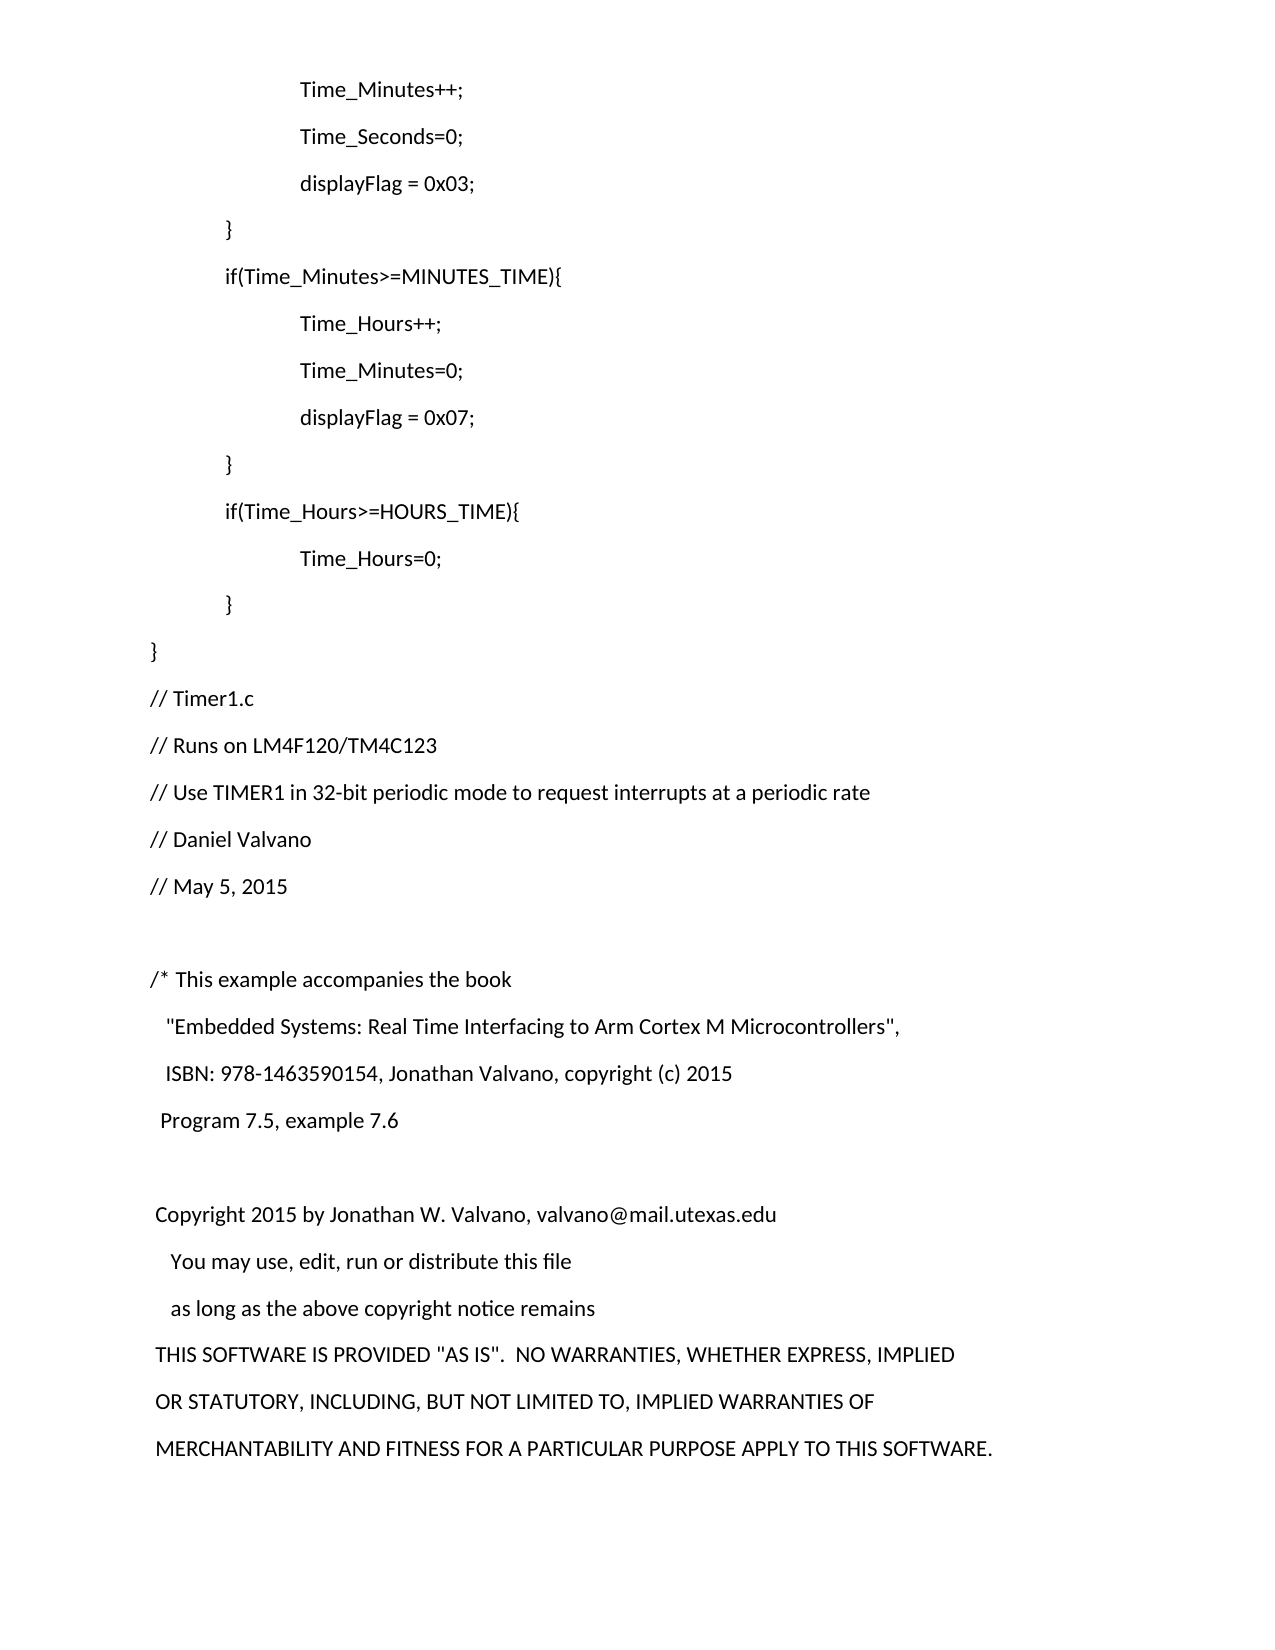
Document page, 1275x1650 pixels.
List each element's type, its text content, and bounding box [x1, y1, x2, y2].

text OR STATUTORY, INCLUDING, BUT NOT LIMITED TO, IMPLIED WARRANTIES OF [150, 1387, 1125, 1416]
text THIS SOFTWARE IS PROVIDED "AS IS". NO WARRANTIES, WHETHER EXPRESS, IMPLIED [150, 1341, 1125, 1369]
text Program 7.5, example 7.6 [150, 1106, 1125, 1134]
text MERCHANTABILITY AND FITNESS FOR A PARTICULAR PURPOSE APPLY TO THIS SOFTWARE. [150, 1434, 1125, 1462]
text } [150, 450, 1125, 478]
text // May 5, 2015 [150, 872, 1125, 900]
text Time_Minutes++; [150, 75, 1125, 103]
text "Embedded Systems: Real Time Interfacing to Arm Cortex M Microcontrollers", [150, 1012, 1125, 1041]
text } [150, 591, 1125, 619]
text if(Time_Hours>=HOURS_TIME){ [150, 497, 1125, 525]
text displayFlag = 0x07; [150, 403, 1125, 431]
text Time_Hours++; [150, 309, 1125, 337]
text // Use TIMER1 in 32-bit periodic mode to request interrupts at a periodic rate [150, 778, 1125, 806]
text if(Time_Minutes>=MINUTES_TIME){ [150, 262, 1125, 291]
text Copyright 2015 by Jonathan W. Valvano, valvano@mail.utexas.edu [150, 1200, 1125, 1228]
text displayFlag = 0x03; [150, 169, 1125, 197]
text // Runs on LM4F120/TM4C123 [150, 731, 1125, 759]
text Time_Seconds=0; [150, 122, 1125, 150]
text ISBN: 978-1463590154, Jonathan Valvano, copyright (c) 2015 [150, 1059, 1125, 1087]
text } [150, 637, 1125, 666]
text // Daniel Valvano [150, 825, 1125, 853]
text as long as the above copyright notice remains [150, 1294, 1125, 1322]
text You may use, edit, run or distribute this file [150, 1247, 1125, 1275]
text Time_Minutes=0; [150, 356, 1125, 384]
text /* This example accompanies the book [150, 966, 1125, 994]
text Time_Hours=0; [150, 544, 1125, 572]
text // Timer1.c [150, 684, 1125, 712]
text } [150, 216, 1125, 244]
